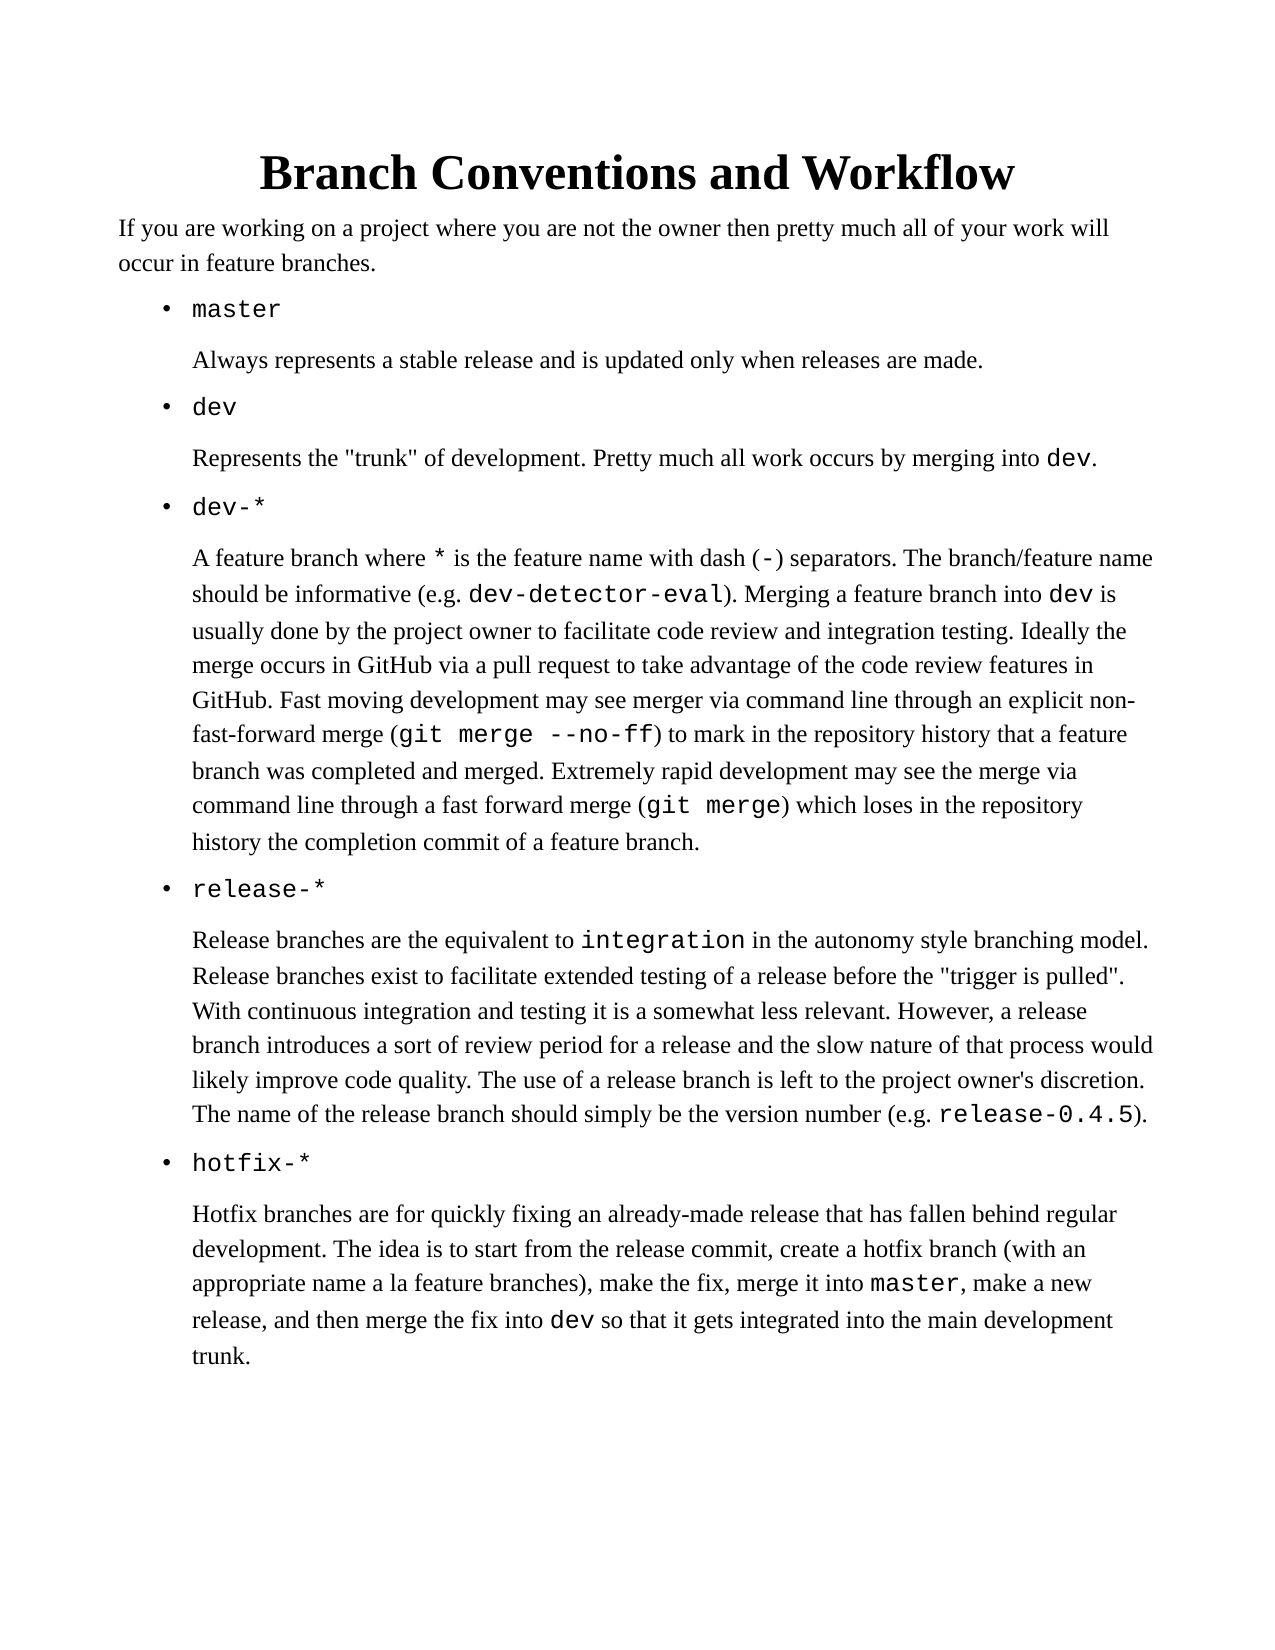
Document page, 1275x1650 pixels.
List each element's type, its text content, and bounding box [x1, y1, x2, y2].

list master [162, 297, 1157, 325]
list dev-* [162, 494, 1157, 523]
subtitle Branch Conventions and Workflow [118, 143, 1157, 201]
list Hotfix branches are for quickly fixing an already-made release that has fallen behind regular development. The idea is to start from the release commit, create a hotfix branch (with an appropriate name a la feature branches), make the fix, merge it into master, make a new release, and then merge the fix into dev so that it gets integrated into the main development trunk. [162, 1199, 1157, 1370]
list dev [162, 394, 1157, 423]
list release-* [162, 876, 1157, 904]
list Represents the "trunk" of development. Pretty much all work occurs by merging into dev. [162, 443, 1157, 474]
text If you are working on a project where you are not the owner then pretty much all of your work will occur in feature branches. [118, 213, 1157, 276]
list Release branches are the equivalent to integration in the autonomy style branching model. Release branches exist to facilitate extended testing of a release before the "trigger is pulled". With continuous integration and testing it is a somewhat less relevant. However, a release branch introduces a sort of review period for a release and the slow nature of that process would likely improve code quality. The use of a release branch is left to the project owner's discretion. The name of the release branch should simply be the version number (e.g. release-0.4.5). [162, 925, 1157, 1130]
list A feature branch where * is the feature name with dash (-) separators. The branch/feature name should be informative (e.g. dev-detector-eval). Merging a feature branch into dev is usually done by the project owner to facilitate code review and integration testing. Ideally the merge occurs in GitHub via a pull request to take advantage of the code review features in GitHub. Fast moving development may see merger via command line through an explicit non-fast-forward merge (git merge --no-ff) to mark in the repository history that a feature branch was completed and merged. Extremely rapid development may see the merge via command line through a fast forward merge (git merge) which loses in the repository history the completion commit of a feature branch. [162, 543, 1157, 856]
list Always represents a stable release and is updated only when releases are made. [162, 345, 1157, 374]
list hotfix-* [162, 1151, 1157, 1179]
